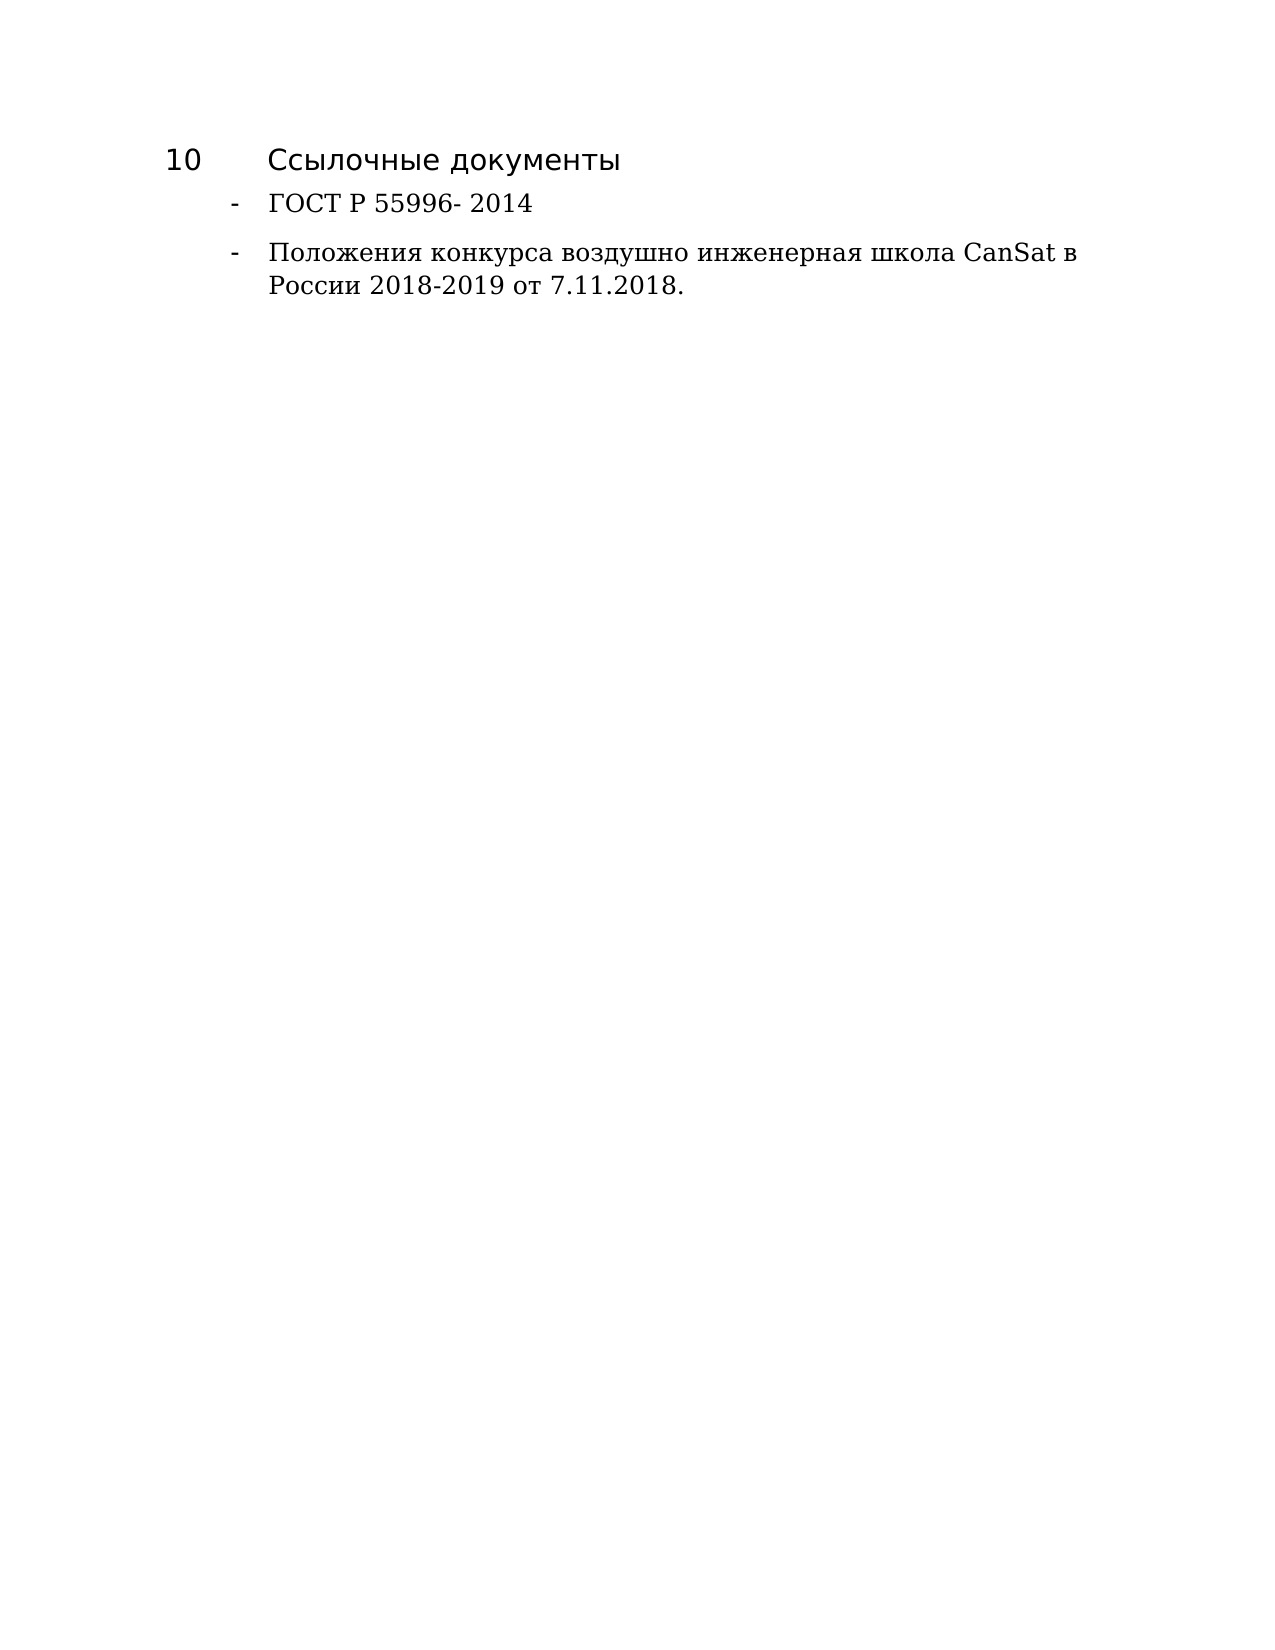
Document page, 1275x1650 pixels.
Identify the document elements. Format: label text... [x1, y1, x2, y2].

subtitle Ссылочные документы [156, 143, 1157, 177]
list Положения конкурса воздушно инженерная школа CanSat в России 2018-2019 от 7.11.2018. [231, 238, 1157, 300]
list ГОСТ Р 55996- 2014 [231, 189, 1157, 219]
